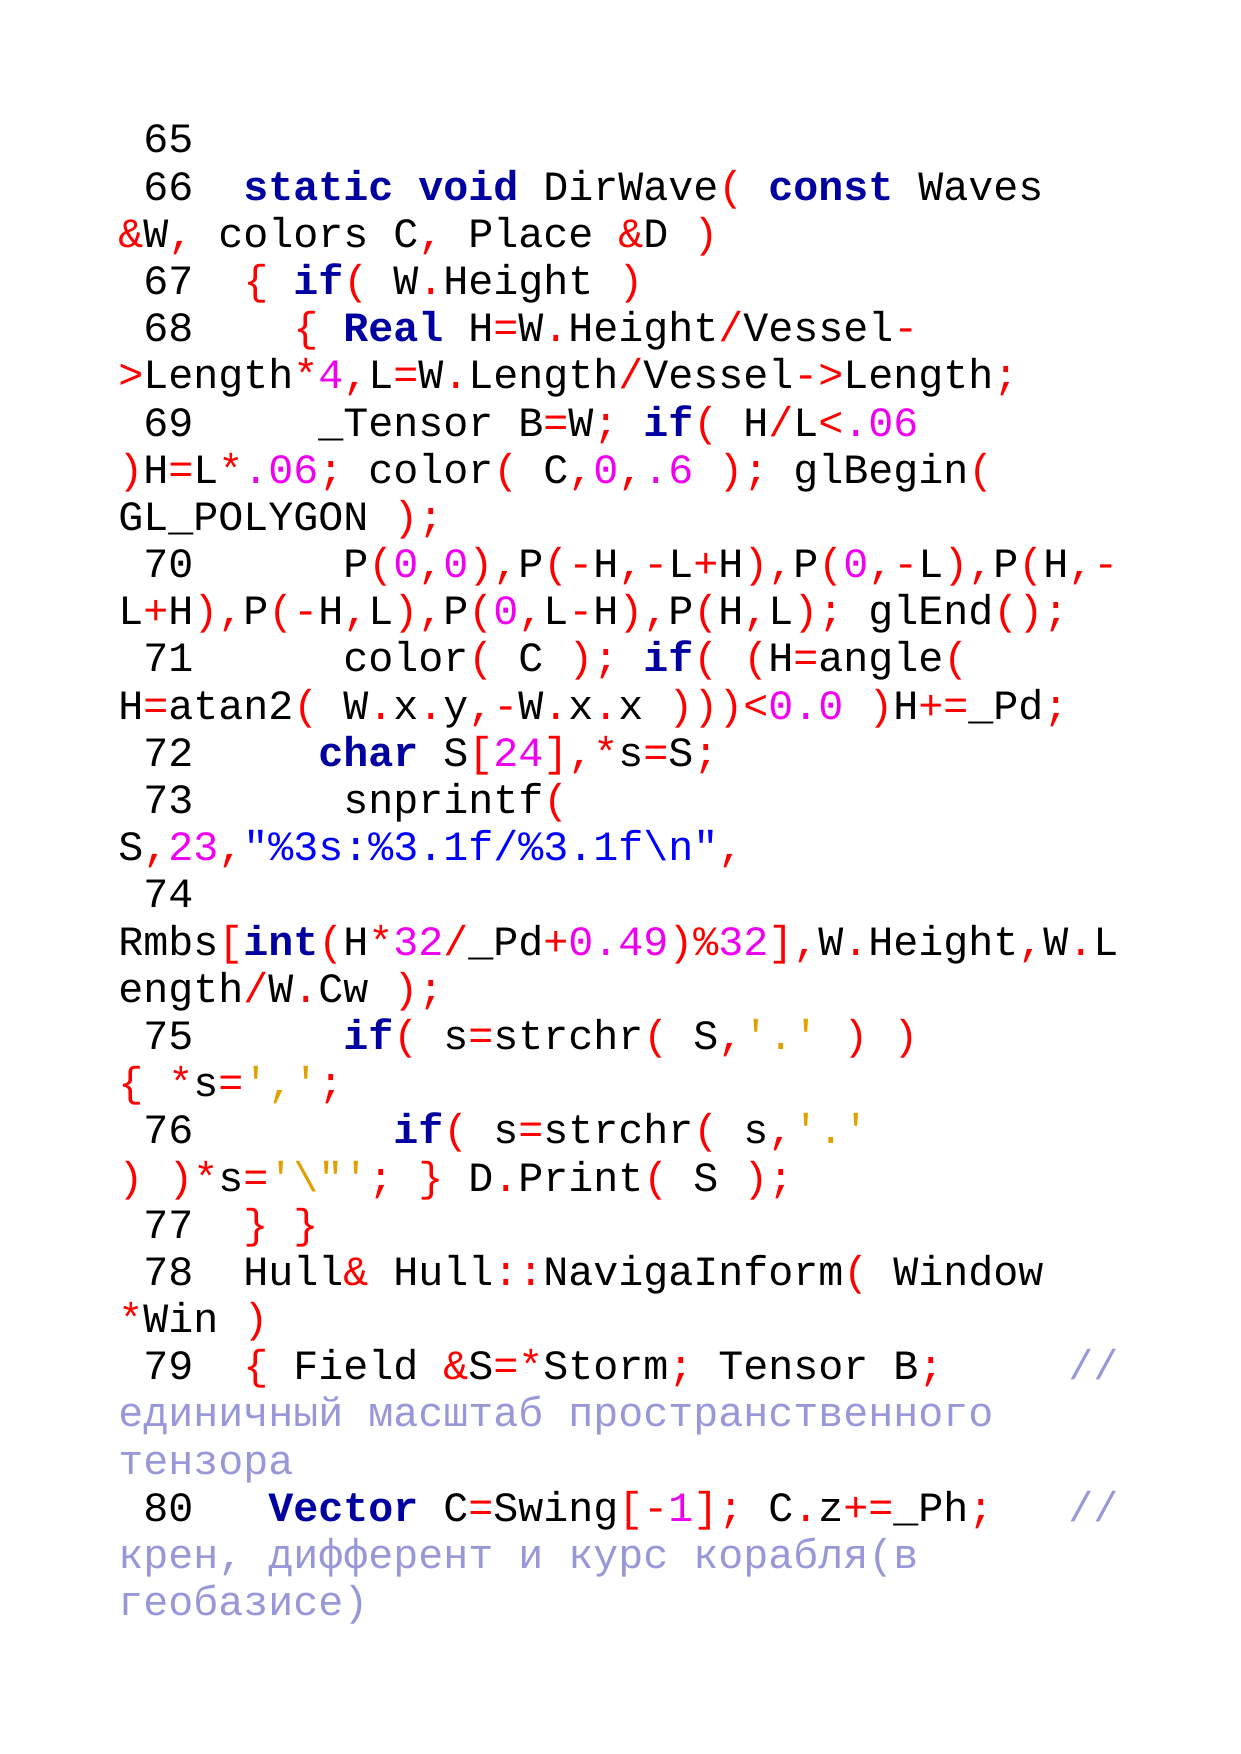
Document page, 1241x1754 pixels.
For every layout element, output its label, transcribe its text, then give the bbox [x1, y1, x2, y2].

subtitle 77 } } [118, 1203, 1122, 1251]
subtitle 67 { if( W.Height ) [418, 260, 443, 307]
subtitle 70 P(0,0),P(-H,-L+H),P(0,-L),P(H,-L+H),P(-H,L),P(0,L-H),P(H,L); glEnd(); [743, 543, 918, 637]
subtitle 78 Hull& Hull::NavigaInform( Window *Win ) [118, 1251, 1122, 1345]
subtitle 65 [118, 118, 1122, 165]
subtitle 80 Vector C=Swing[-1]; C.z+=_Ph; // крен, дифферент и курс корабля(в геобазисе) [118, 1487, 1122, 1628]
subtitle 71 color( C ); if( (H=angle( H=atan2( W.x.y,-W.x.x )))<0.0 )H+=_Pd; [918, 637, 1122, 732]
subtitle 70 P(0,0),P(-H,-L+H),P(0,-L),P(H,-L+H),P(-H,L),P(0,L-H),P(H,L); glEnd(); [618, 543, 668, 637]
subtitle 67 { if( W.Height ) [118, 260, 393, 307]
subtitle 75 if( s=strchr( S,'.' ) ){ *s=','; [118, 1015, 1122, 1109]
subtitle 74 Rmbs[int(H*32/_Pd+0.49)%32],W.Height,W.Length/W.Cw ); [118, 873, 1122, 1015]
subtitle 76 if( s=strchr( s,'.' ) )*s='\"'; } D.Print( S ); [643, 1109, 1122, 1203]
subtitle 72 char S[24],*s=S; [468, 732, 618, 779]
subtitle 76 if( s=strchr( s,'.' ) )*s='\"'; } D.Print( S ); [118, 1109, 543, 1203]
subtitle 68 { Real H=W.Height/Vessel->Length*4,L=W.Length/Vessel->Length; [118, 307, 468, 401]
subtitle 68 { Real H=W.Height/Vessel->Length*4,L=W.Length/Vessel->Length; [893, 307, 1122, 401]
subtitle 79 { Field &S=*Storm; Tensor B; // единичный масштаб пространственного тензора [118, 1345, 1122, 1487]
subtitle 71 color( C ); if( (H=angle( H=atan2( W.x.y,-W.x.x )))<0.0 )H+=_Pd; [543, 637, 893, 732]
subtitle 71 color( C ); if( (H=angle( H=atan2( W.x.y,-W.x.x )))<0.0 )H+=_Pd; [118, 637, 343, 732]
subtitle 70 P(0,0),P(-H,-L+H),P(0,-L),P(H,-L+H),P(-H,L),P(0,L-H),P(H,L); glEnd(); [118, 543, 593, 637]
subtitle 67 { if( W.Height ) [618, 260, 1122, 307]
subtitle 72 char S[24],*s=S; [643, 732, 668, 779]
subtitle 71 color( C ); if( (H=angle( H=atan2( W.x.y,-W.x.x )))<0.0 )H+=_Pd; [468, 637, 518, 732]
subtitle 72 char S[24],*s=S; [118, 732, 443, 779]
subtitle 72 char S[24],*s=S; [693, 732, 1122, 779]
subtitle 70 P(0,0),P(-H,-L+H),P(0,-L),P(H,-L+H),P(-H,L),P(0,L-H),P(H,L); glEnd(); [693, 543, 718, 637]
subtitle 68 { Real H=W.Height/Vessel->Length*4,L=W.Length/Vessel->Length; [793, 354, 843, 401]
subtitle 66 static void DirWave( const Waves &W, colors C, Place &D ) [118, 165, 1122, 260]
subtitle 73 snprintf( S,23,"%3s:%3.1f/%3.1f\n", [118, 779, 1122, 873]
subtitle 70 P(0,0),P(-H,-L+H),P(0,-L),P(H,-L+H),P(-H,L),P(0,L-H),P(H,L); glEnd(); [943, 543, 1122, 637]
subtitle 69 _Tensor B=W; if( H/L<.06 )H=L*.06; color( C,0,.6 ); glBegin( GL_POLYGON ); [118, 401, 1122, 543]
